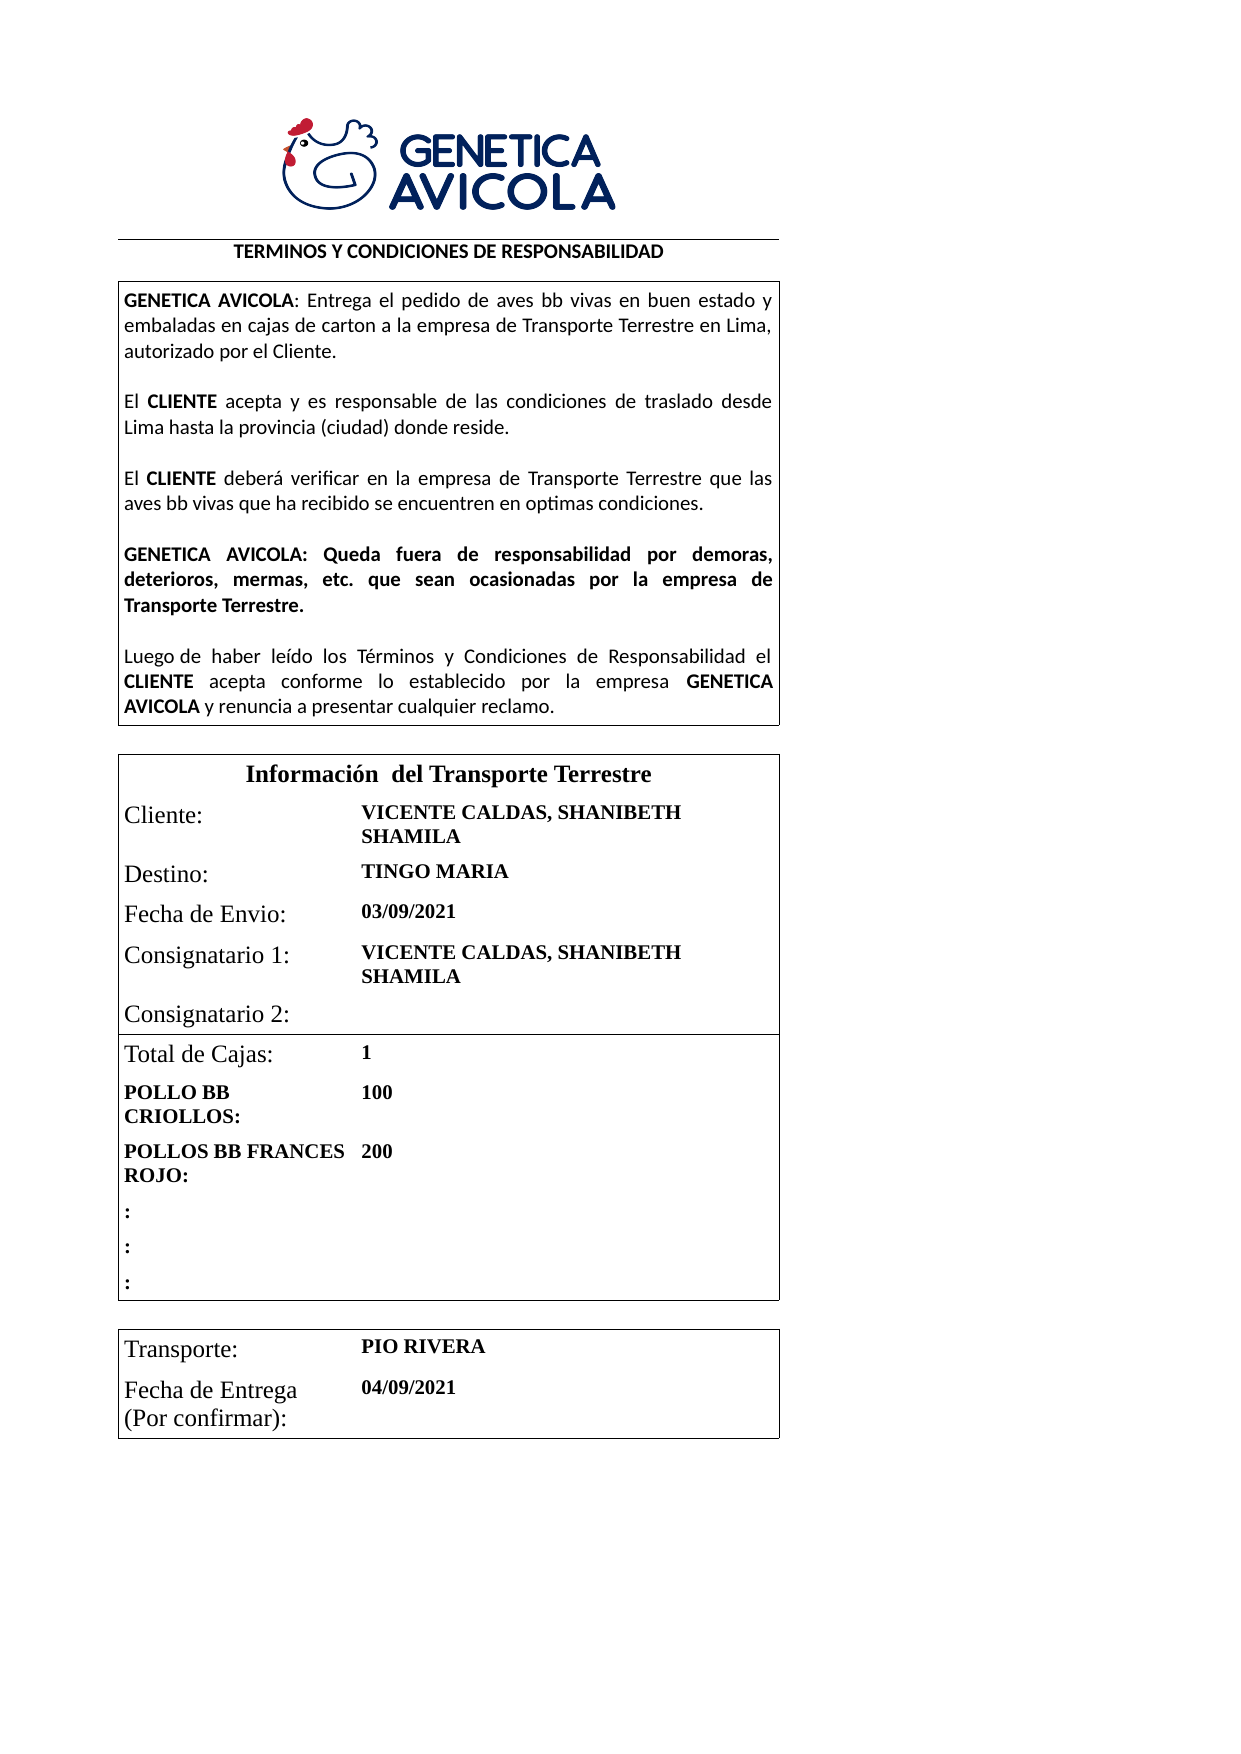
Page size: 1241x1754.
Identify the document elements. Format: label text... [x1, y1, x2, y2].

table_cell PIO RIVERA [356, 1330, 779, 1369]
table_cell VICENTE CALDAS, SHANIBETH SHAMILA [356, 794, 779, 853]
table_cell [356, 1264, 779, 1300]
picture [282, 118, 616, 210]
table_cell : [119, 1193, 356, 1229]
table_cell Fecha de Entrega (Por confirmar): [119, 1369, 356, 1438]
table_cell 100 [356, 1074, 779, 1134]
table_cell Consignatario 2: [119, 994, 356, 1034]
table_cell Transporte: [119, 1330, 356, 1369]
table_cell [356, 1229, 779, 1264]
table_cell GENETICA AVICOLA: Entrega el pedido de aves bb vivas en buen estado y embaladas en cajas de carton a la empresa de Transporte Terrestre en Lima, autorizado por el Cliente. El CLIENTE acepta y es responsable de las condiciones de traslado desde Lima hasta la provincia (ciudad) donde reside. El CLIENTE deberá verificar en la empresa de Transporte Terrestre que las aves bb vivas que ha recibido se encuentren en optimas condiciones. GENETICA AVICOLA: Queda fuera de responsabilidad por demoras, deterioros, mermas, etc. que sean ocasionadas por la empresa de Transporte Terrestre. Luego de haber leído los Términos y Condiciones de Responsabilidad el CLIENTE acepta conforme lo establecido por la empresa GENETICA AVICOLA y renuncia a presentar cualquier reclamo. [119, 282, 779, 725]
table_cell [118, 1301, 356, 1329]
table_cell Consignatario 1: [119, 934, 356, 993]
table_header TERMINOS Y CONDICIONES DE RESPONSABILIDAD [118, 240, 779, 281]
table_cell [356, 1301, 779, 1329]
table_cell 1 [356, 1035, 779, 1074]
table_cell Total de Cajas: [119, 1035, 356, 1074]
table_cell 03/09/2021 [356, 894, 779, 934]
table_cell Destino: [119, 854, 356, 894]
table_cell : [119, 1229, 356, 1264]
table_header Información del Transporte Terrestre [119, 755, 779, 794]
table_cell Fecha de Envio: [119, 894, 356, 934]
table_cell Cliente: [119, 794, 356, 853]
table_cell VICENTE CALDAS, SHANIBETH SHAMILA [356, 934, 779, 993]
table_cell 200 [356, 1134, 779, 1193]
table_cell 04/09/2021 [356, 1369, 779, 1438]
table_cell TINGO MARIA [356, 854, 779, 894]
table_cell [356, 1193, 779, 1229]
table_cell : [119, 1264, 356, 1300]
table_cell POLLO BB CRIOLLOS: [119, 1074, 356, 1134]
table_cell POLLOS BB FRANCES ROJO: [119, 1134, 356, 1193]
table_cell [356, 994, 779, 1034]
